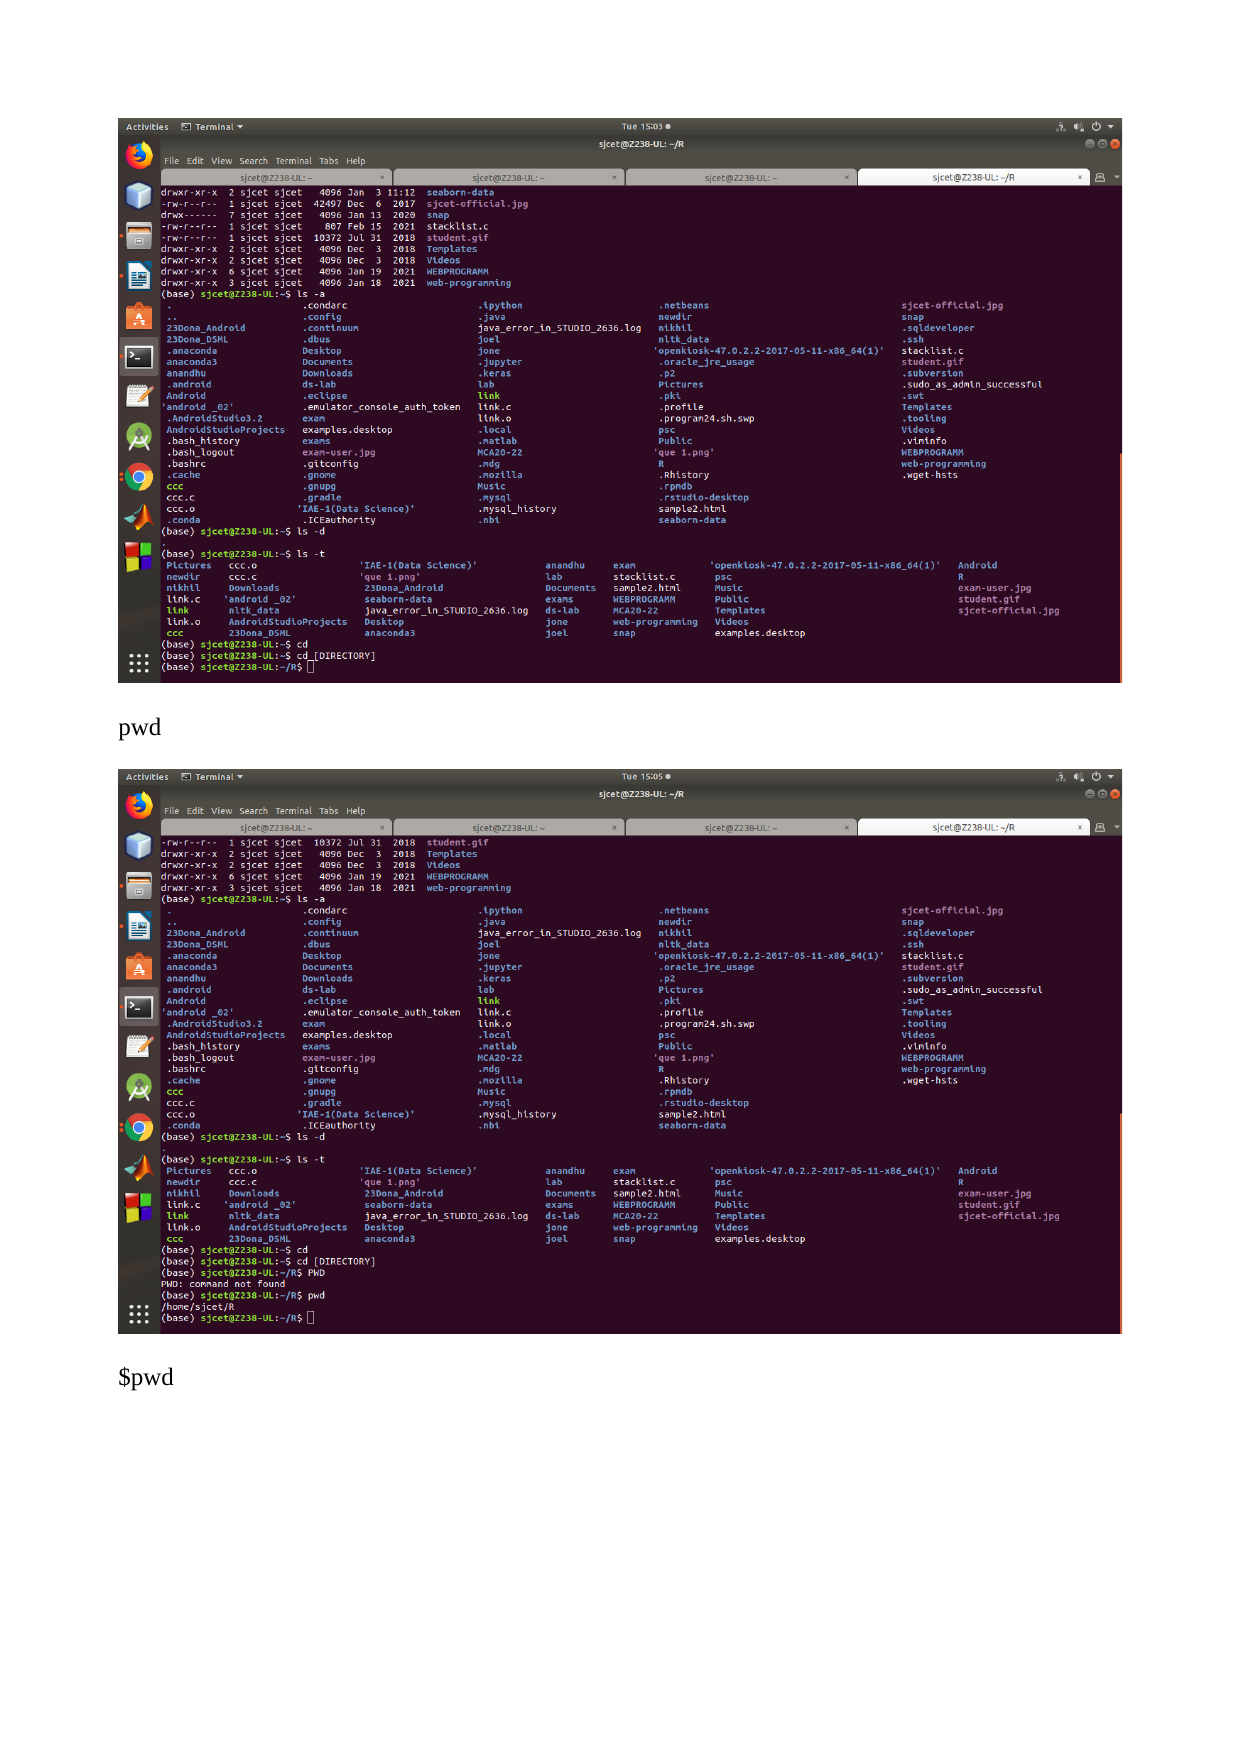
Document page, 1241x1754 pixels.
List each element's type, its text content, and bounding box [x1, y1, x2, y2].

text pwd [118, 712, 1122, 740]
text $pwd [118, 1362, 1122, 1391]
picture [118, 118, 1123, 683]
picture [118, 769, 1123, 1334]
